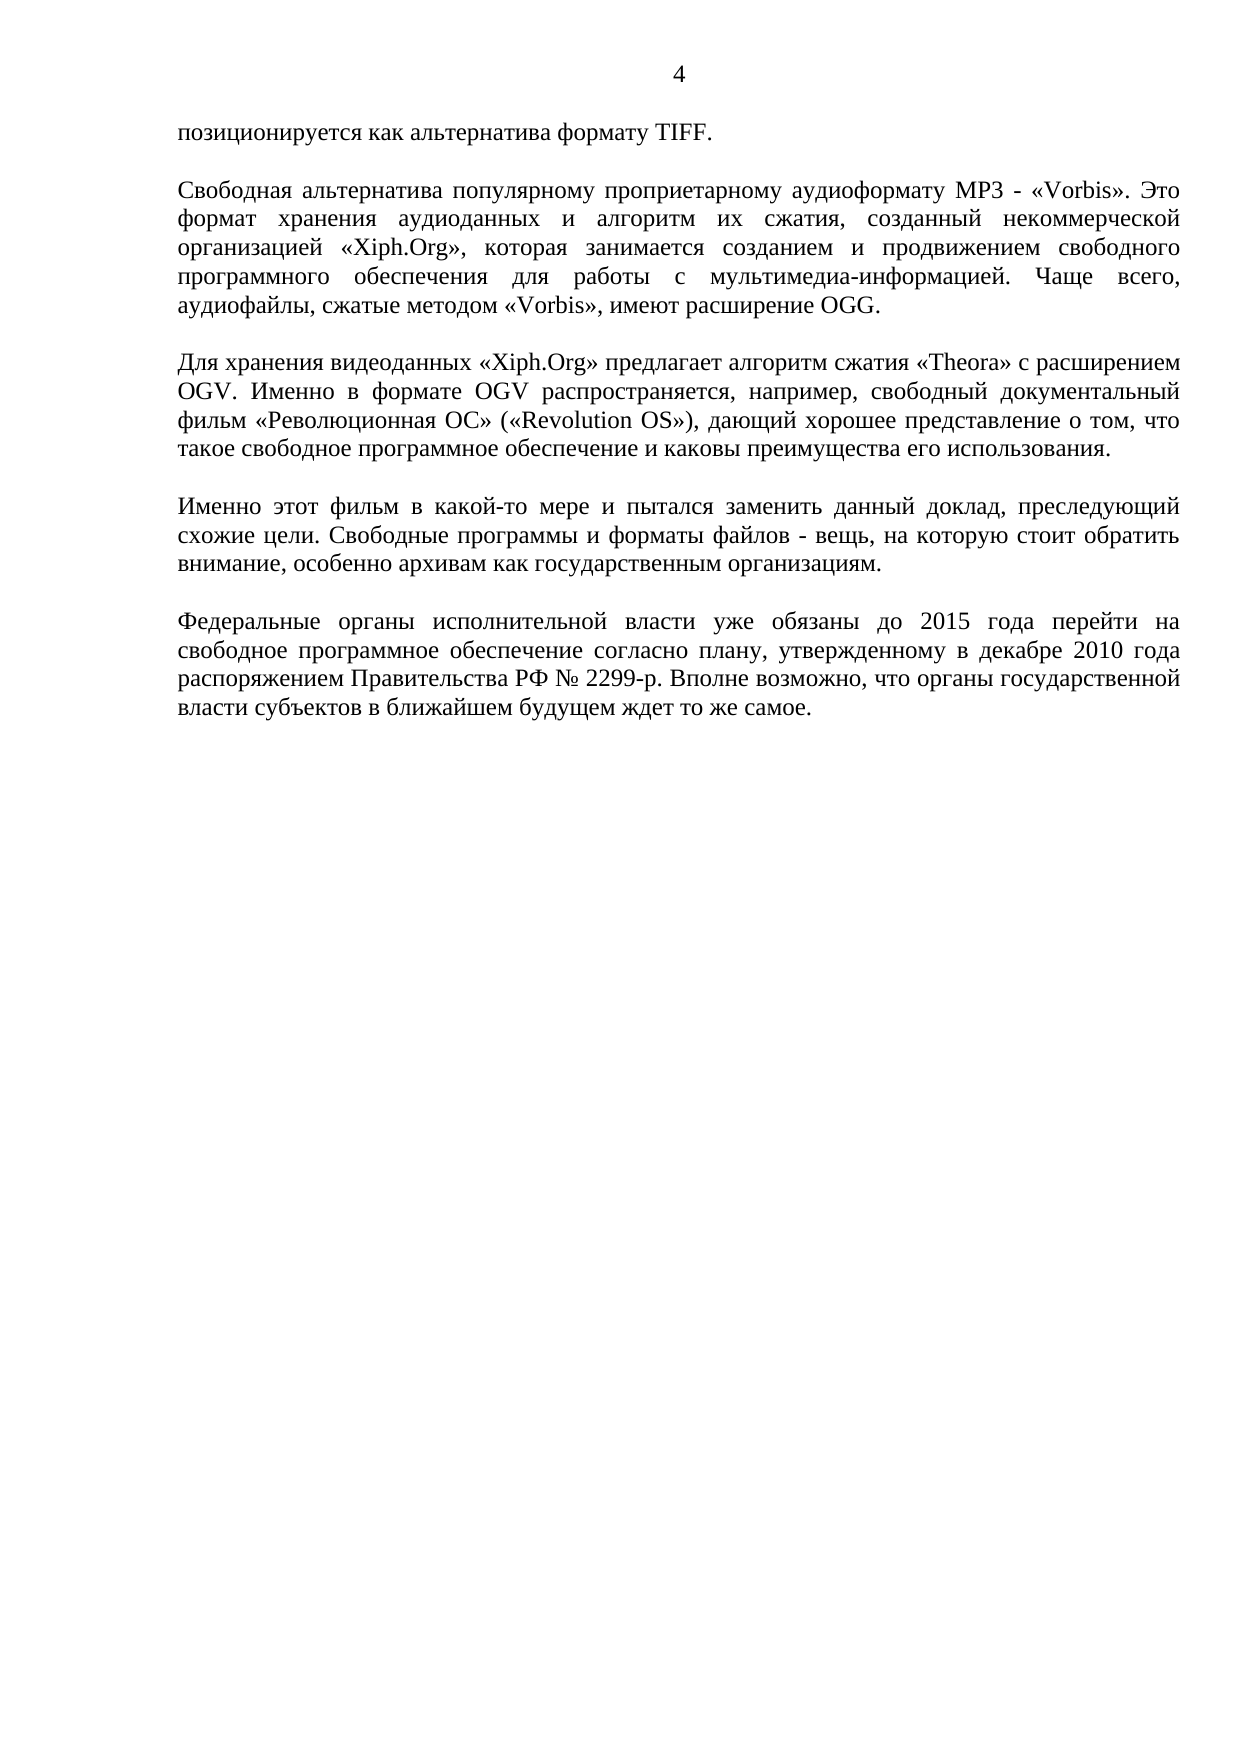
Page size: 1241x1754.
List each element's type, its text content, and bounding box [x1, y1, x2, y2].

text позиционируется как альтернатива формату TIFF. [177, 117, 1181, 146]
text Именно этот фильм в какой-то мере и пытался заменить данный доклад, преследующий схожие цели. Свободные программы и форматы файлов - вещь, на которую стоит обратить внимание, особенно архивам как государственным организациям. [177, 491, 1181, 577]
text Федеральные органы исполнительной власти уже обязаны до 2015 года перейти на свободное программное обеспечение согласно плану, утвержденному в декабре 2010 года распоряжением Правительства РФ № 2299-р. Вполне возможно, что органы государственной власти субъектов в ближайшем будущем ждет то же самое. [177, 606, 1181, 721]
text Свободная альтернатива популярному проприетарному аудиоформату MP3 - «Vorbis». Это формат хранения аудиоданных и алгоритм их сжатия, созданный некоммерческой организацией «Xiph.Org», которая занимается созданием и продвижением свободного программного обеспечения для работы с мультимедиа-информацией. Чаще всего, аудиофайлы, сжатые методом «Vorbis», имеют расширение OGG. [177, 175, 1181, 318]
text Для хранения видеоданных «Xiph.Org» предлагает алгоритм сжатия «Theora» с расширением OGV. Именно в формате OGV распространяется, например, свободный документальный фильм «Революционная ОС» («Revolution OS»), дающий хорошее представление о том, что такое свободное программное обеспечение и каковы преимущества его использования. [177, 347, 1181, 462]
